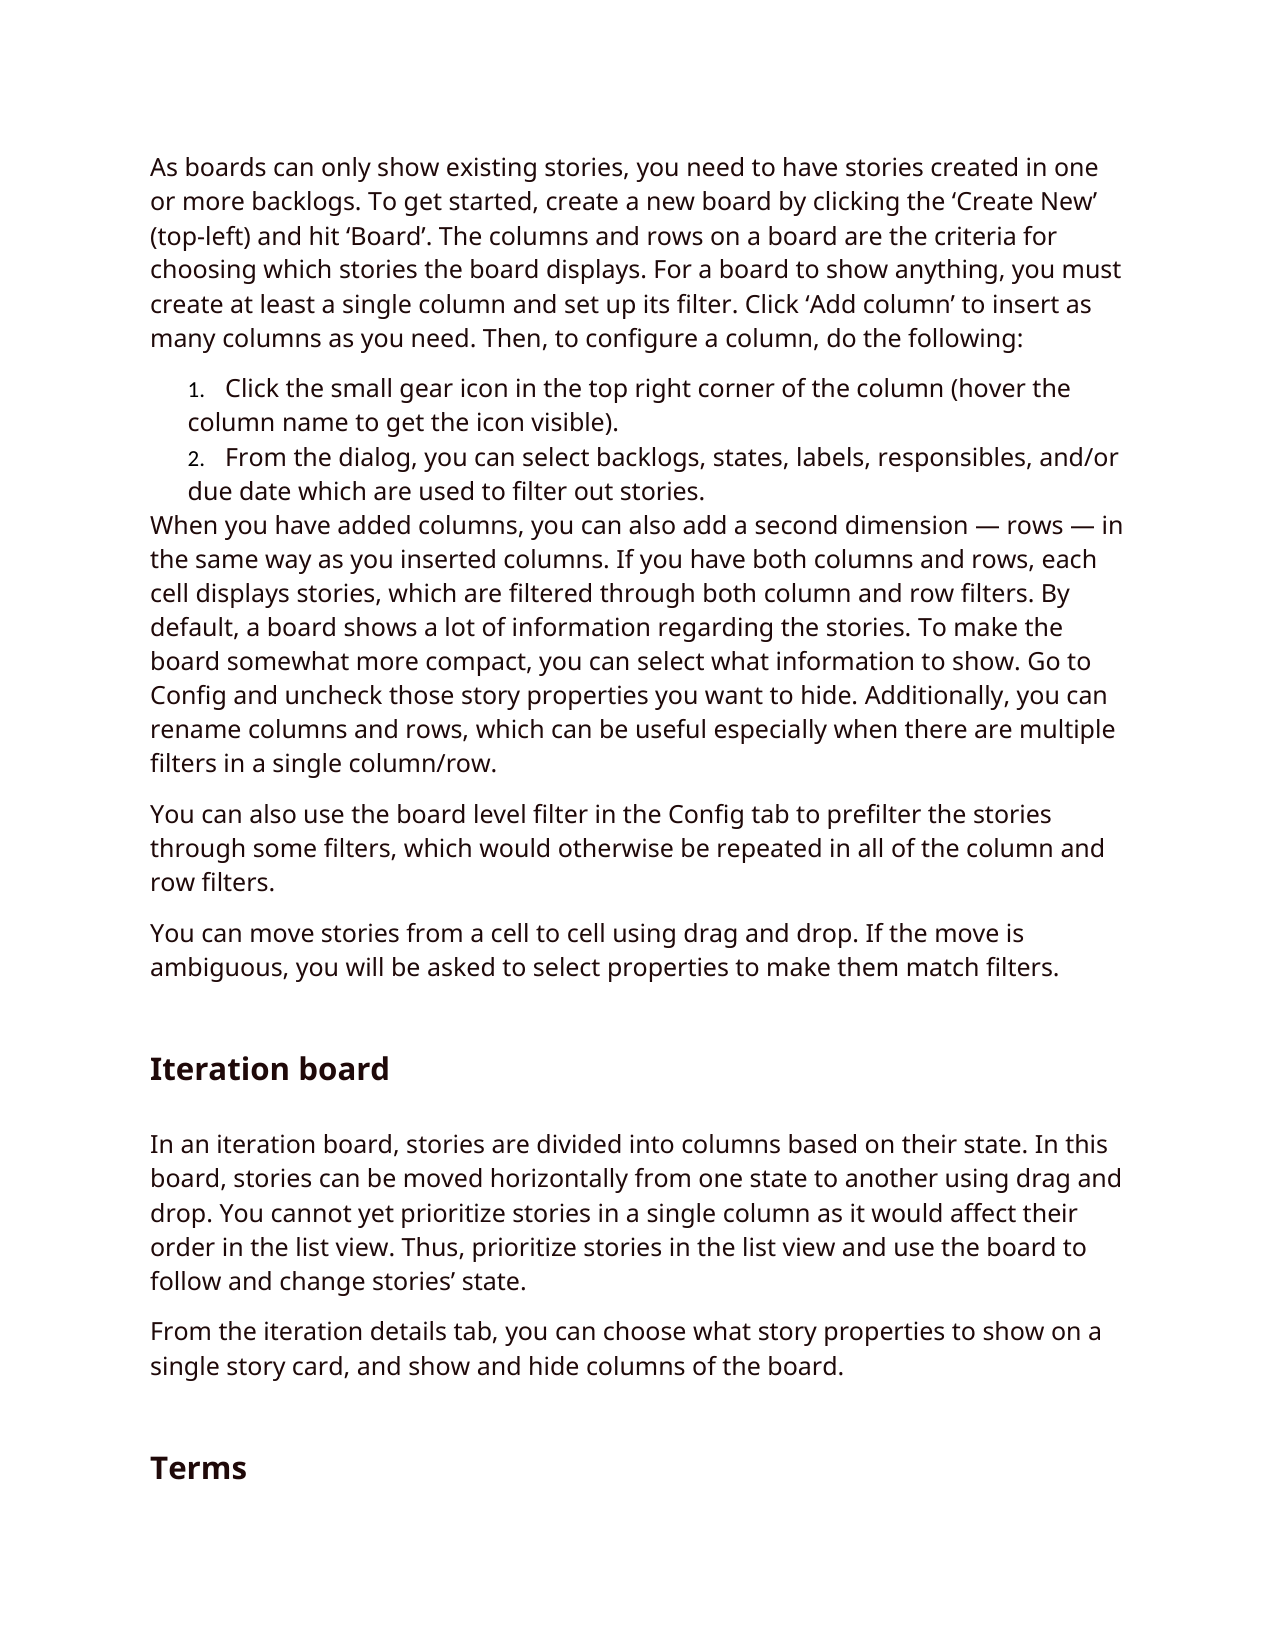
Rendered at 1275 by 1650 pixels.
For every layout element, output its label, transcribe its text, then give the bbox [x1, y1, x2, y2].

list From the dialog, you can select backlogs, states, labels, responsibles, and/or due date which are used to filter out stories. [187, 439, 1125, 507]
text When you have added columns, you can also add a second dimension — rows — in the same way as you inserted columns. If you have both columns and rows, each cell displays stories, which are filtered through both column and row filters. By default, a board shows a lot of information regarding the stories. To make the board somewhat more compact, you can select what information to show. Go to Config and uncheck those story properties you want to hide. Additionally, you can rename columns and rows, which can be useful especially when there are multiple filters in a single column/row. [150, 507, 1125, 780]
text As boards can only show existing stories, you need to have stories created in one or more backlogs. To get started, create a new board by clicking the ‘Create New’ (top-left) and hit ‘Board’. The columns and rows on a board are the criteria for choosing which stories the board displays. For a board to show anything, you must create at least a single column and set up its filter. Click ‘Add column’ to insert as many columns as you need. Then, to configure a column, do the following: [150, 150, 1125, 354]
text In an iteration board, stories are divided into columns based on their state. In this board, stories can be moved horizontally from one state to another using drag and drop. You cannot yet prioritize stories in a single column as it would affect their order in the list view. Thus, prioritize stories in the list view and use the board to follow and change stories’ state. [150, 1127, 1125, 1297]
text You can move stories from a cell to cell using drag and drop. If the move is ambiguous, you will be asked to select properties to make them match filters. [150, 915, 1125, 983]
list Click the small gear icon in the top right corner of the column (hover the column name to get the icon visible). [187, 371, 1125, 439]
subtitle Iteration board [150, 1047, 1125, 1089]
text You can also use the board level filter in the Config tab to prefilter the stories through some filters, which would otherwise be repeated in all of the column and row filters. [150, 796, 1125, 899]
text From the iteration details tab, you can choose what story properties to show on a single story card, and show and hide columns of the board. [150, 1314, 1125, 1382]
subtitle Terms [150, 1446, 1125, 1488]
